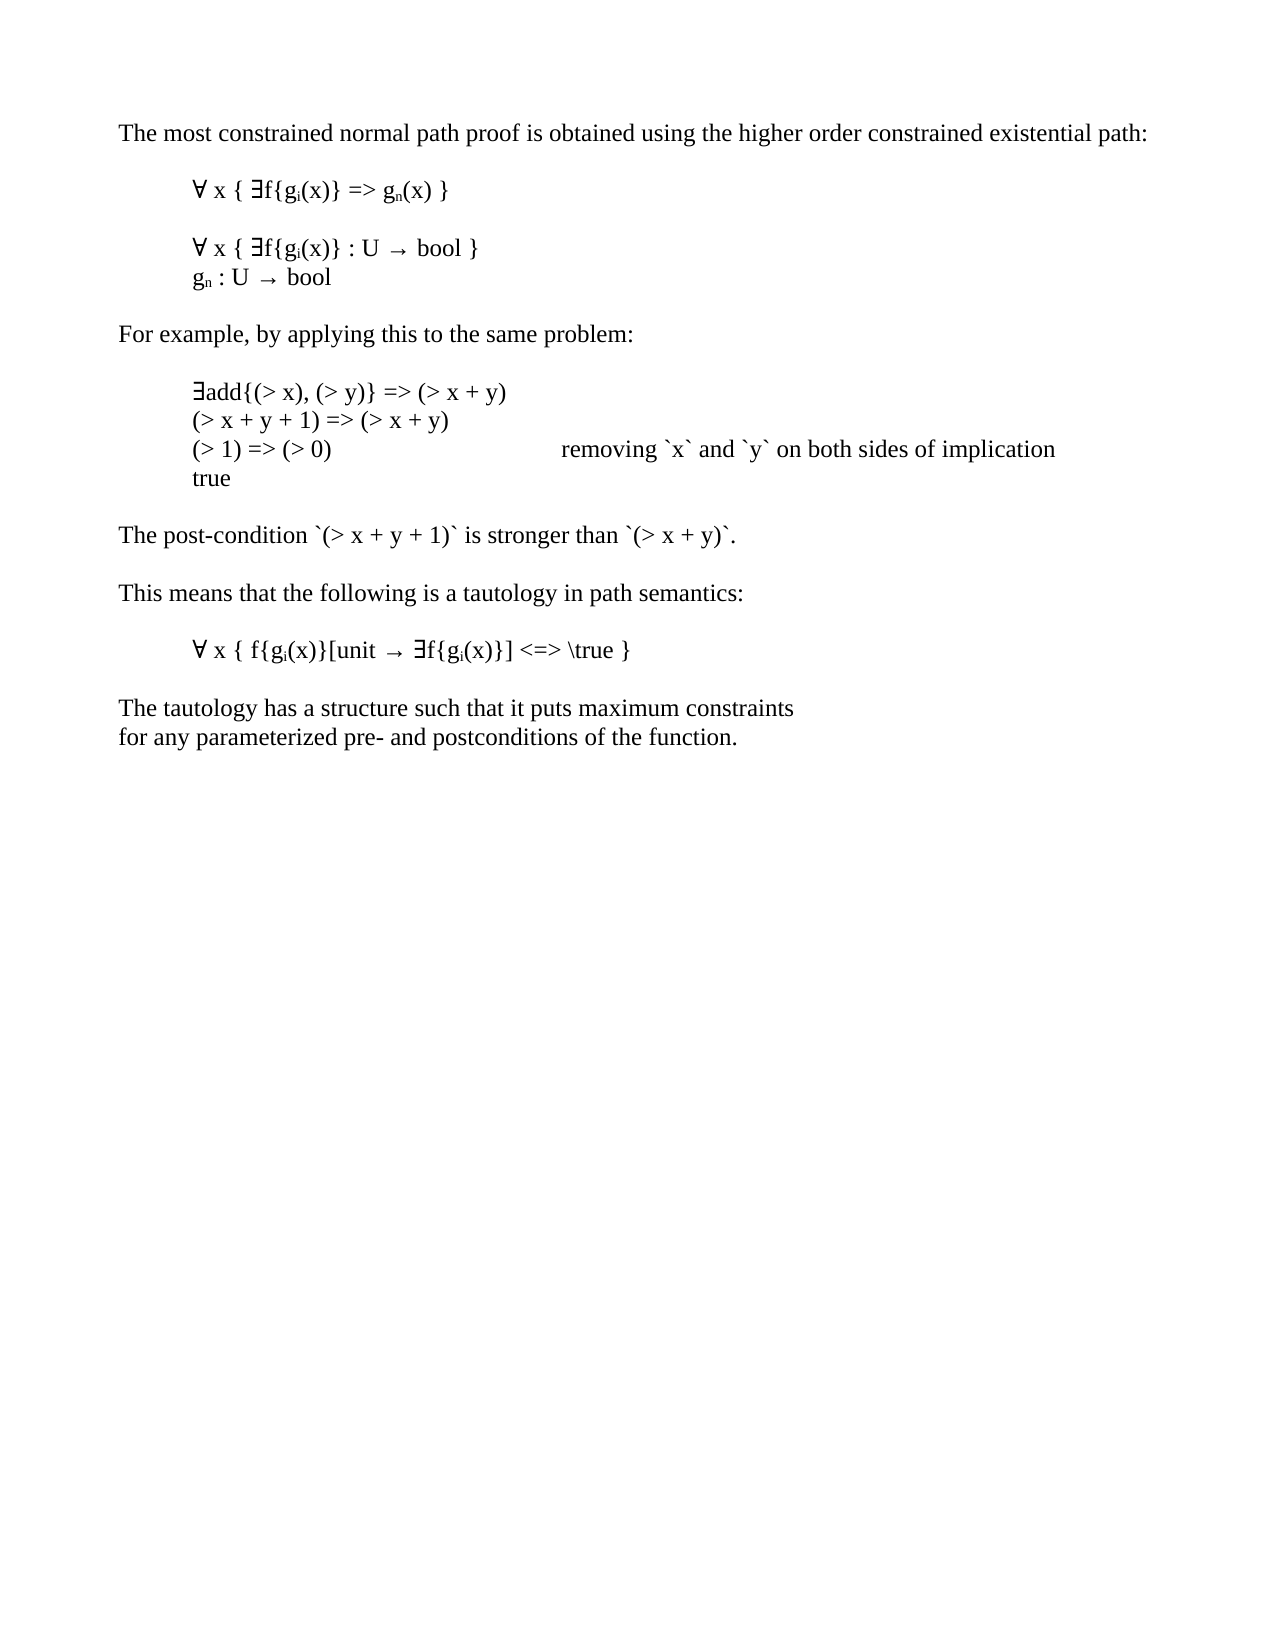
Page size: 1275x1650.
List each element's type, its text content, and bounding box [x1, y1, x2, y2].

text ∀ x { f{gi(x)}[unit → ∃f{gi(x)}] <=> \true } [118, 636, 1157, 664]
text The post-condition `(> x + y + 1)` is stronger than `(> x + y)`. [118, 521, 1157, 549]
text (> 1) => (> 0) removing `x` and `y` on both sides of implication [118, 434, 1157, 463]
text ∀ x { ∃f{gi(x)} => gn(x) } [118, 176, 1157, 204]
text This means that the following is a tautology in path semantics: [118, 578, 1157, 607]
text gn : U → bool [118, 262, 1157, 291]
text true [118, 463, 1157, 492]
text The most constrained normal path proof is obtained using the higher order constrained existential path: [118, 118, 1157, 147]
text For example, by applying this to the same problem: [118, 319, 1157, 348]
text The tautology has a structure such that it puts maximum constraints for any parameterized pre- and postconditions of the function. [118, 693, 1157, 751]
text ∃add{(> x), (> y)} => (> x + y) [118, 377, 1157, 406]
text ∀ x { ∃f{gi(x)} : U → bool } [118, 233, 1157, 262]
text (> x + y + 1) => (> x + y) [118, 406, 1157, 434]
